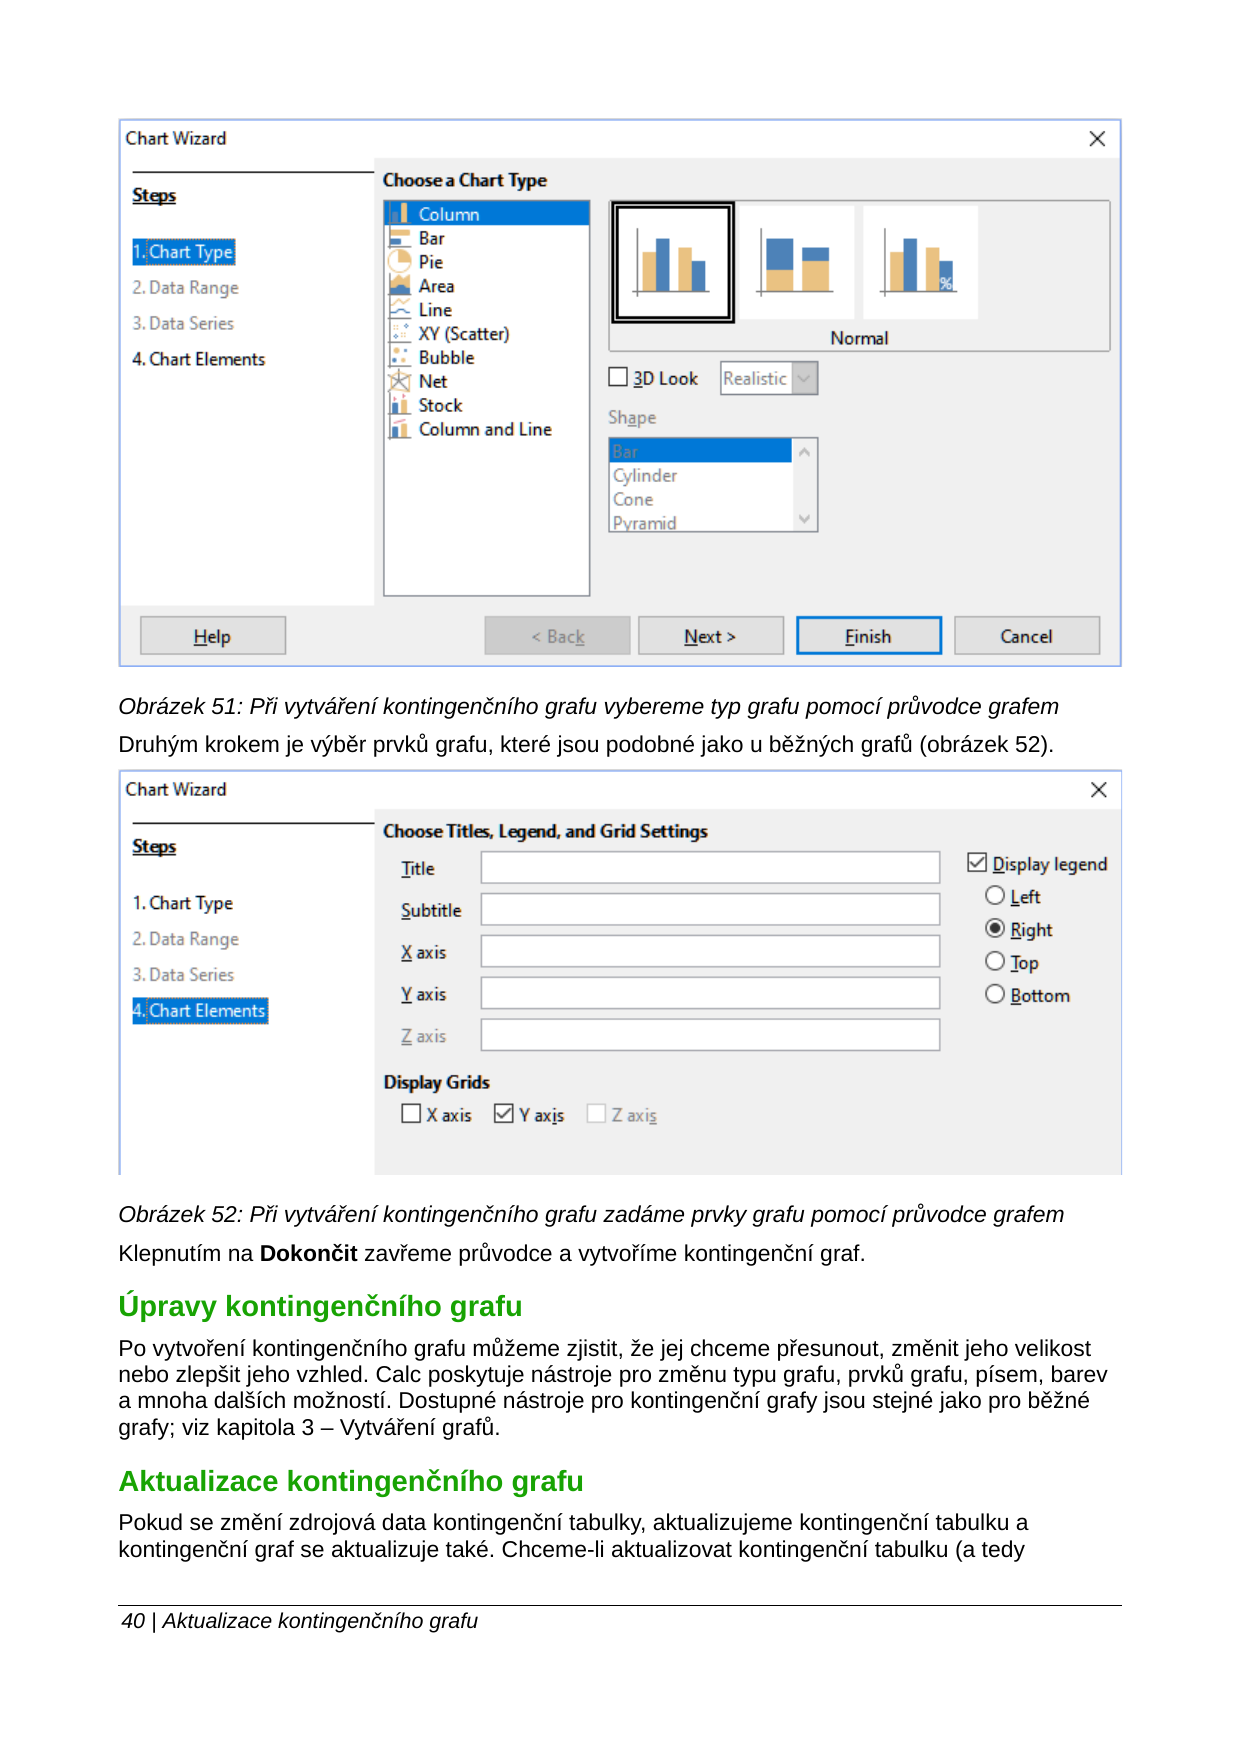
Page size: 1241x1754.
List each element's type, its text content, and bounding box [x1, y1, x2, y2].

subtitle Úpravy kontingenčního grafu [118, 1289, 1122, 1323]
text Pokud se změní zdrojová data kontingenční tabulky, aktualizujeme kontingenční tabulku a kontingenční graf se aktualizuje také. Chceme-li aktualizovat kontingenční tabulku (a tedy [118, 1509, 1122, 1562]
picture [118, 118, 1123, 667]
text Obrázek 52: Při vytváření kontingenčního grafu zadáme prvky grafu pomocí průvodce grafem [118, 1175, 1122, 1227]
text Druhým krokem je výběr prvků grafu, které jsou podobné jako u běžných grafů (obrázek 52). [118, 731, 1122, 757]
subtitle Aktualizace kontingenčního grafu [118, 1464, 1122, 1497]
picture [118, 769, 1123, 1175]
text Klepnutím na Dokončit zavřeme průvodce a vytvoříme kontingenční graf. [118, 1239, 1122, 1266]
text Po vytvoření kontingenčního grafu můžeme zjistit, že jej chceme přesunout, změnit jeho velikost nebo zlepšit jeho vzhled. Calc poskytuje nástroje pro změnu typu grafu, prvků grafu, písem, barev a mnoha dalších možností. Dostupné nástroje pro kontingenční grafy jsou stejné jako pro běžné grafy; viz kapitola 3 – Vytváření grafů. [118, 1335, 1122, 1440]
text Obrázek 51: Při vytváření kontingenčního grafu vybereme typ grafu pomocí průvodce grafem [118, 667, 1122, 719]
